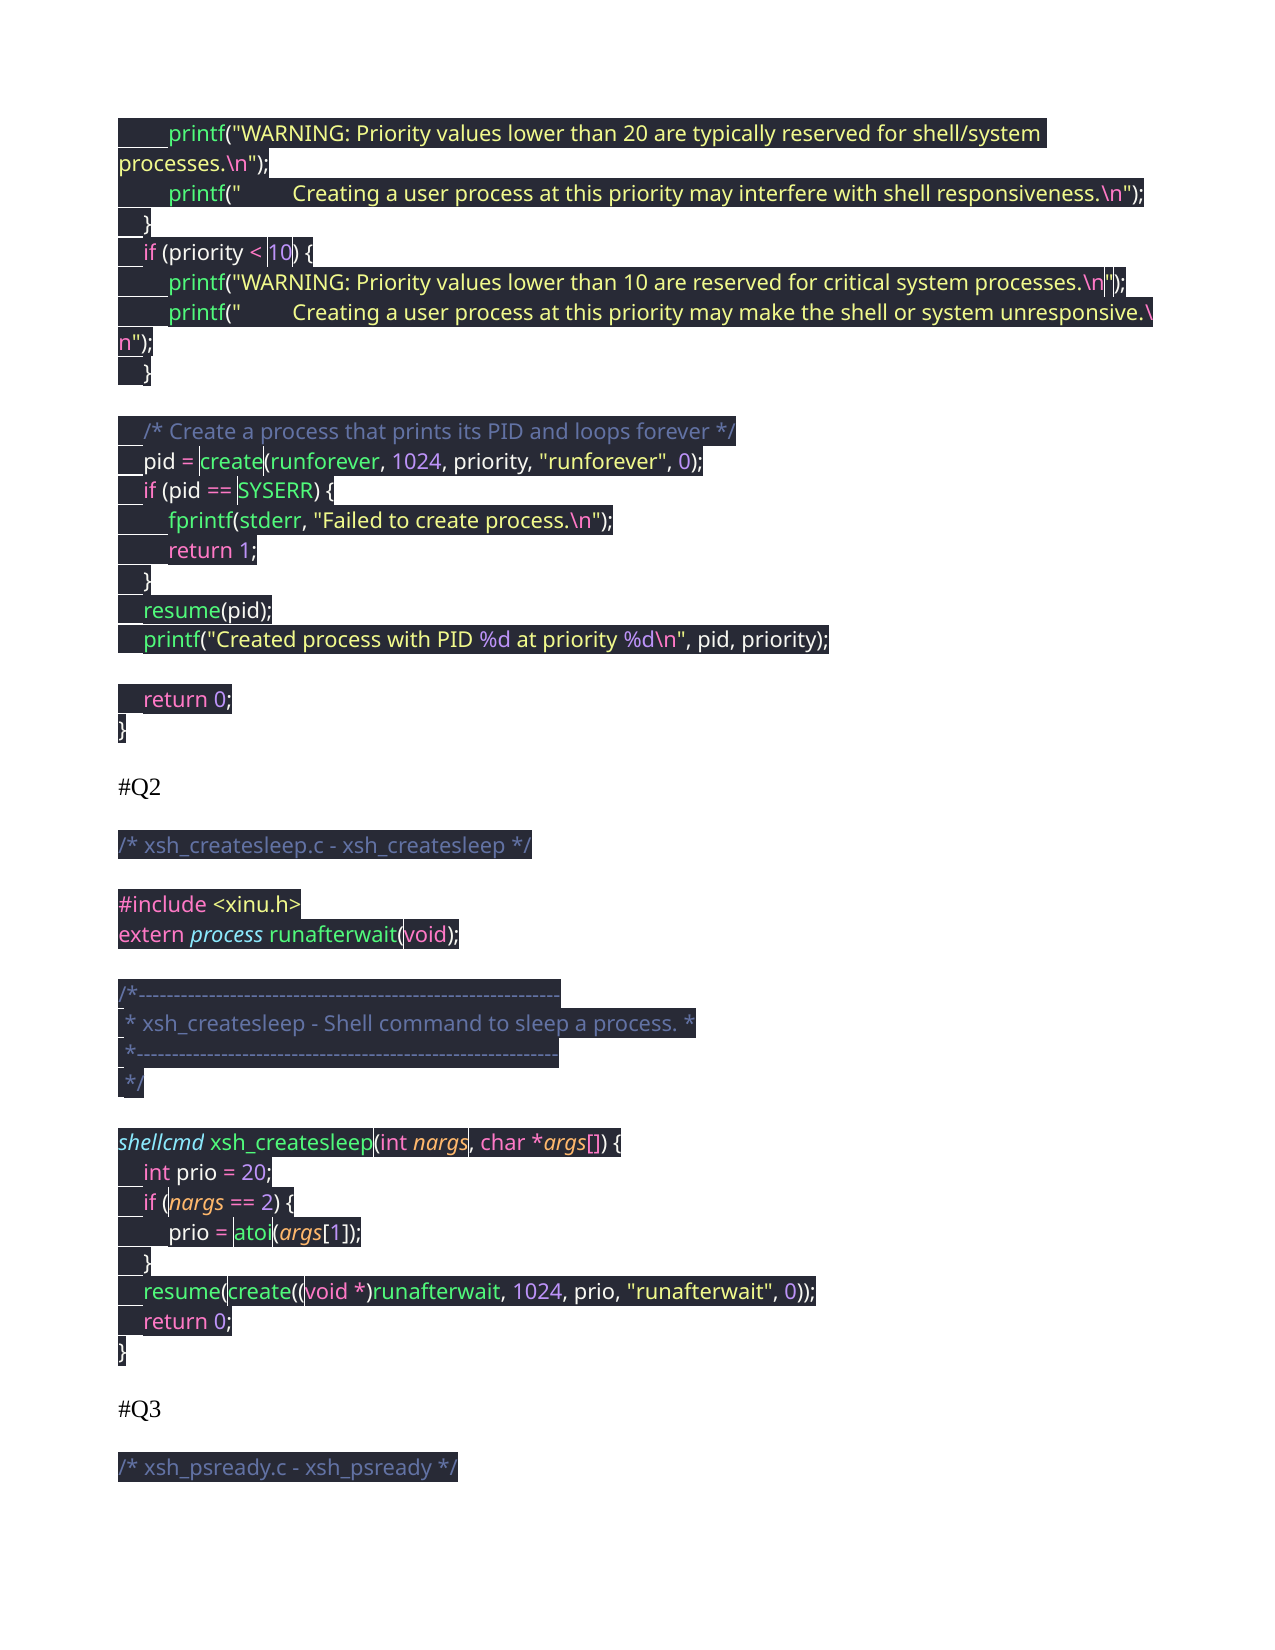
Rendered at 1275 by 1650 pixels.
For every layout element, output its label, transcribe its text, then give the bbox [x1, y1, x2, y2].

text /*------------------------------------------------------------ [118, 978, 1157, 1008]
text printf(" Creating a user process at this priority may make the shell or system unresponsive.\n"); [118, 297, 1157, 356]
text printf("Created process with PID %d at priority %d\n", pid, priority); [118, 624, 1157, 654]
text prio = atoi(args[1]); [118, 1217, 1157, 1247]
text if (pid == SYSERR) { [118, 476, 1157, 505]
text fprintf(stderr, "Failed to create process.\n"); [118, 505, 1157, 535]
text } [118, 1247, 1157, 1276]
text return 0; [118, 1306, 1157, 1336]
text } [118, 356, 1157, 386]
text resume(pid); [118, 595, 1157, 624]
text /* Create a process that prints its PID and loops forever */ [118, 416, 1157, 446]
text #Q3 /* xsh_psready.c - xsh_psready */ [118, 1394, 1157, 1482]
text } [118, 714, 1157, 743]
text /* xsh_createsleep.c - xsh_createsleep */ [118, 830, 1157, 859]
text } [118, 1336, 1157, 1366]
text if (nargs == 2) { [118, 1187, 1157, 1217]
text return 0; [118, 684, 1157, 714]
text int prio = 20; [118, 1157, 1157, 1187]
text #Q2 [118, 743, 1157, 801]
text *------------------------------------------------------------ [118, 1038, 1157, 1068]
text shellcmd xsh_createsleep(int nargs, char *args[]) { [118, 1127, 1157, 1157]
text if (priority < 10) { [118, 237, 1157, 267]
text printf("WARNING: Priority values lower than 20 are typically reserved for shell/system processes.\n"); [118, 118, 1157, 178]
text } [118, 207, 1157, 237]
text pid = create(runforever, 1024, priority, "runforever", 0); [118, 446, 1157, 476]
text */ [118, 1068, 1157, 1098]
text } [118, 565, 1157, 595]
text resume(create((void *)runafterwait, 1024, prio, "runafterwait", 0)); [118, 1276, 1157, 1306]
text return 1; [118, 535, 1157, 565]
text printf(" Creating a user process at this priority may interfere with shell responsiveness.\n"); [118, 178, 1157, 207]
text * xsh_createsleep - Shell command to sleep a process. * [118, 1008, 1157, 1038]
text #include <xinu.h> [118, 889, 1157, 919]
text printf("WARNING: Priority values lower than 10 are reserved for critical system processes.\n"); [118, 267, 1157, 297]
text extern process runafterwait(void); [118, 919, 1157, 949]
